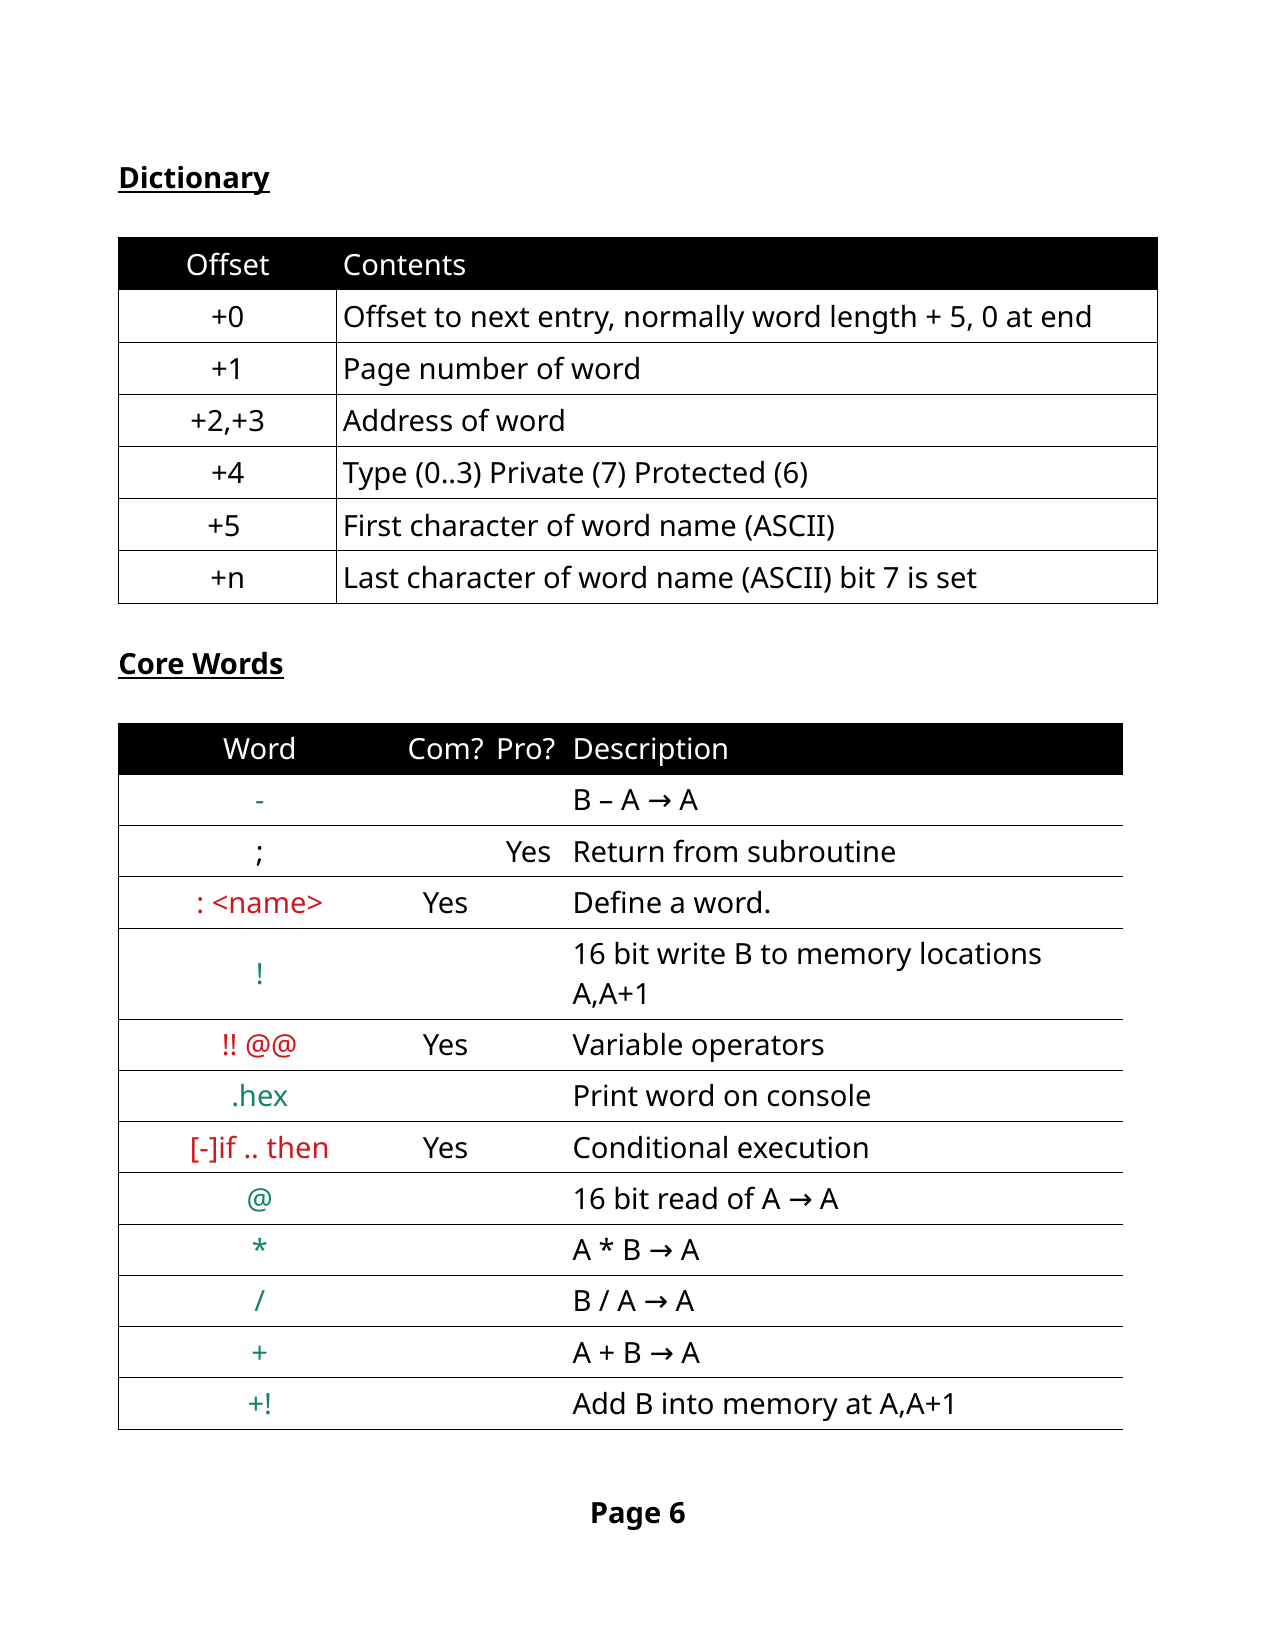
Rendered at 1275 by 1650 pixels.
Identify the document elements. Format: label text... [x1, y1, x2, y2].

table_cell Address of word [337, 395, 1157, 446]
table_cell Yes [401, 877, 490, 928]
table_cell ; [119, 826, 401, 876]
table_cell [490, 1020, 567, 1070]
table_cell [490, 1327, 567, 1377]
table_cell Yes [401, 1122, 490, 1172]
table_cell [490, 775, 567, 825]
table_cell [490, 929, 567, 1018]
table_cell Add B into memory at A,A+1 [567, 1378, 1123, 1428]
table_header Contents [337, 238, 1157, 289]
table_header Pro? [490, 724, 567, 774]
table_cell [401, 826, 490, 876]
table_cell Yes [401, 1020, 490, 1070]
table_cell [490, 877, 567, 928]
table_cell !! @@ [119, 1020, 401, 1070]
table_cell [401, 775, 490, 825]
table_cell B / A → A [567, 1276, 1123, 1326]
table_cell Last character of word name (ASCII) bit 7 is set [337, 551, 1157, 602]
table_cell A * B → A [567, 1225, 1123, 1275]
table_cell Variable operators [567, 1020, 1123, 1070]
table_cell +2,+3 [119, 395, 336, 446]
table_cell +1 [119, 343, 336, 394]
table_cell / [119, 1276, 401, 1326]
table_cell [-]if .. then [119, 1122, 401, 1172]
table_cell [401, 1225, 490, 1275]
table_cell +5 [119, 499, 336, 550]
table_cell [401, 1327, 490, 1377]
table_cell First character of word name (ASCII) [337, 499, 1157, 550]
table_cell [401, 1173, 490, 1223]
table_header Offset [119, 238, 336, 289]
table_header Com? [401, 724, 490, 774]
table_cell : <name> [119, 877, 401, 928]
table_cell [401, 1276, 490, 1326]
table_cell Page number of word [337, 343, 1157, 394]
table_cell [401, 1071, 490, 1121]
table_cell Offset to next entry, normally word length + 5, 0 at end [337, 290, 1157, 342]
table_cell @ [119, 1173, 401, 1223]
text Core Words [118, 643, 1157, 683]
table_cell ! [119, 929, 401, 1018]
table_cell +4 [119, 447, 336, 498]
table_cell Print word on console [567, 1071, 1123, 1121]
table_header Word [119, 724, 401, 774]
table_cell Conditional execution [567, 1122, 1123, 1172]
table_cell 16 bit read of A → A [567, 1173, 1123, 1223]
table_cell Return from subroutine [567, 826, 1123, 876]
table_cell + [119, 1327, 401, 1377]
table_cell +! [119, 1378, 401, 1428]
table_cell [490, 1276, 567, 1326]
table_cell 16 bit write B to memory locations A,A+1 [567, 929, 1123, 1018]
table_cell B – A → A [567, 775, 1123, 825]
table_cell .hex [119, 1071, 401, 1121]
table_cell [401, 929, 490, 1018]
table_cell Type (0..3) Private (7) Protected (6) [337, 447, 1157, 498]
table_cell Define a word. [567, 877, 1123, 928]
table_cell +n [119, 551, 336, 602]
table_cell [490, 1173, 567, 1223]
table_cell * [119, 1225, 401, 1275]
table_cell [401, 1378, 490, 1428]
table_cell [490, 1071, 567, 1121]
table_cell Yes [490, 826, 567, 876]
table_cell +0 [119, 290, 336, 342]
table_cell - [119, 775, 401, 825]
table_cell [490, 1225, 567, 1275]
text Dictionary [118, 158, 1157, 197]
table_cell [490, 1378, 567, 1428]
table_header Description [567, 724, 1123, 774]
table_cell [490, 1122, 567, 1172]
table_cell A + B → A [567, 1327, 1123, 1377]
